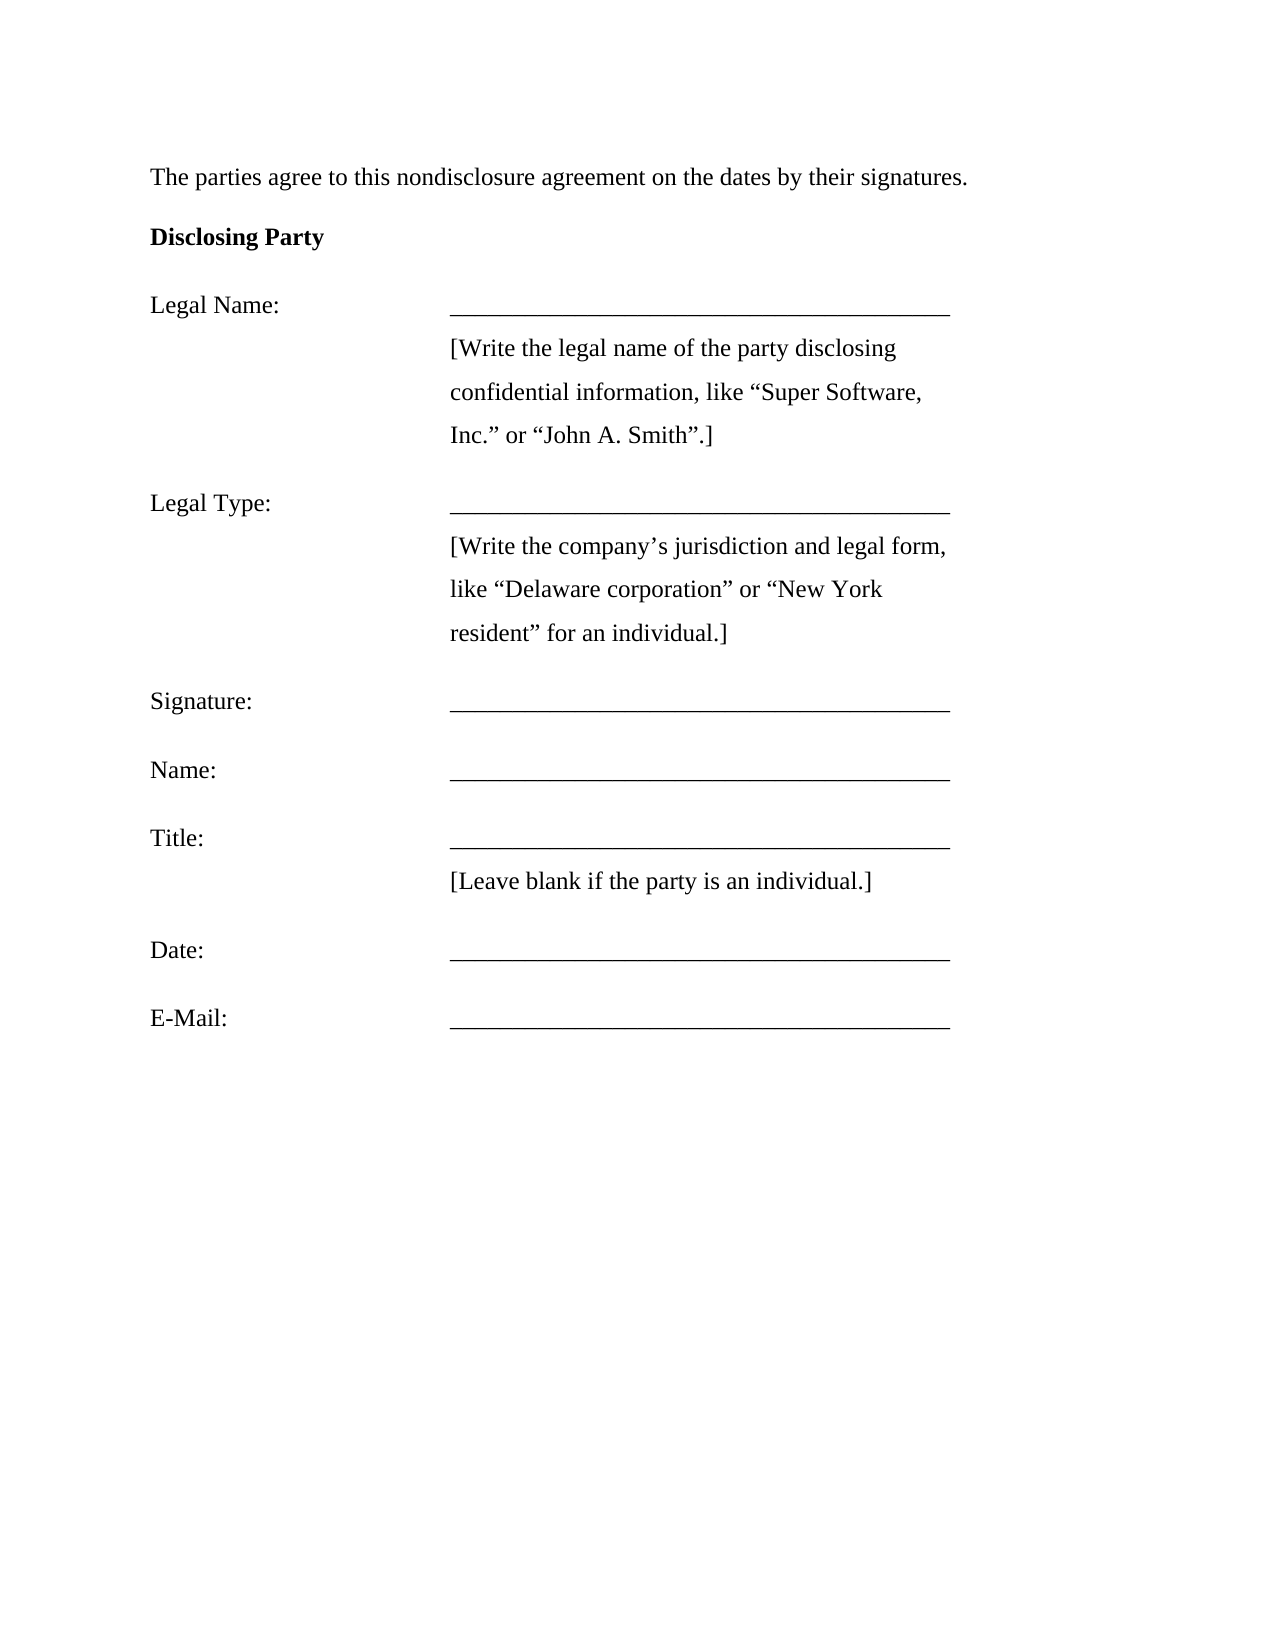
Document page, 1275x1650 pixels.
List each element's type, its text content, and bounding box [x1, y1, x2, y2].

text Signature: ________________________________________ [150, 686, 975, 715]
text Title: ________________________________________ [Leave blank if the party is an individual.] [150, 823, 975, 895]
text The parties agree to this nondisclosure agreement on the dates by their signatures. [150, 162, 1125, 191]
text Legal Type: ________________________________________ [Write the company’s jurisdiction and legal form, like “Delaware corporation” or “New York resident” for an individual.] [150, 488, 975, 646]
text Name: ________________________________________ [150, 755, 975, 783]
text Disclosing Party [150, 222, 975, 251]
text E-Mail: ________________________________________ [150, 1003, 975, 1032]
text Date: ________________________________________ [150, 935, 975, 964]
text Legal Name: ________________________________________ [Write the legal name of the party disclosing confidential information, like “Super Software, Inc.” or “John A. Smith”.] [150, 290, 975, 448]
